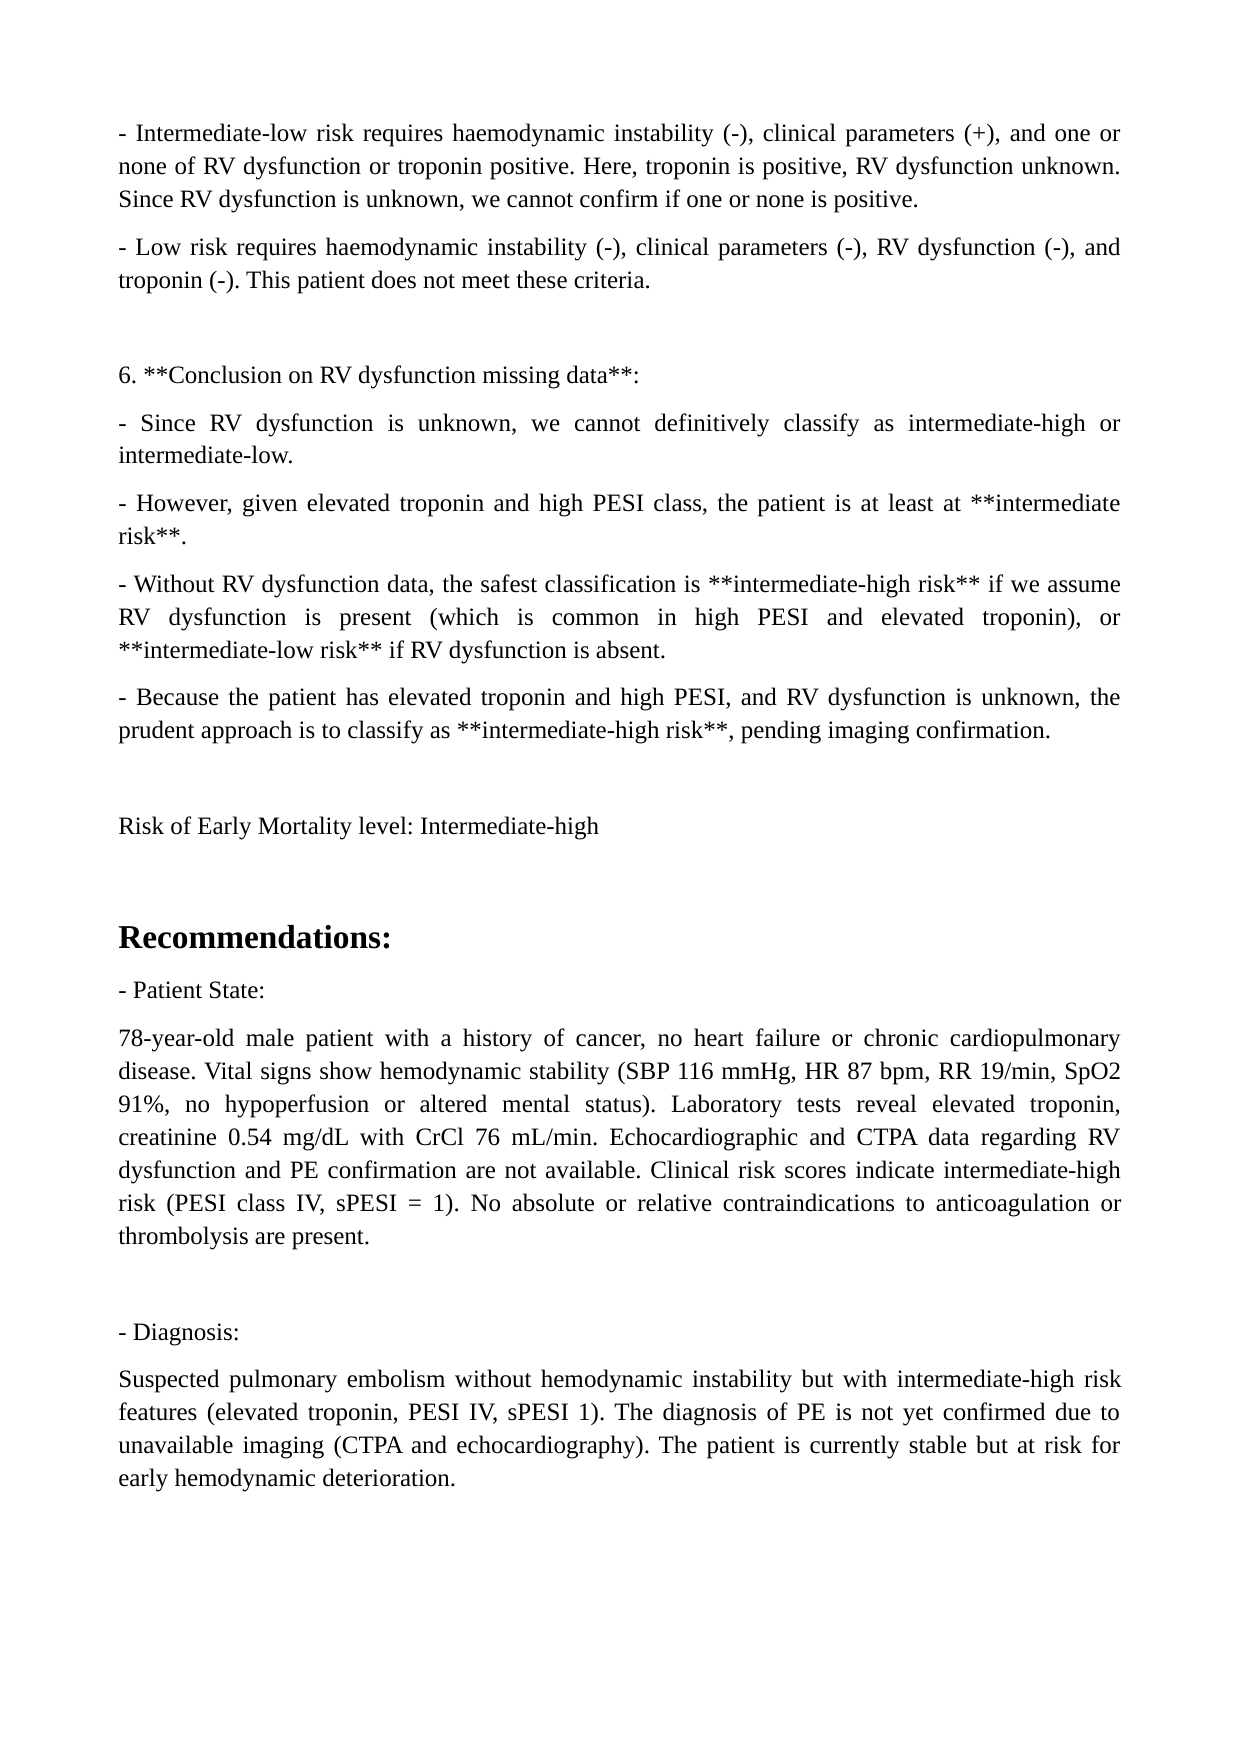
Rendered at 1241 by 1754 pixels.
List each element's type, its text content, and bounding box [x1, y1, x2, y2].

text Recommendations: [118, 917, 1122, 955]
text - Because the patient has elevated troponin and high PESI, and RV dysfunction is unknown, the prudent approach is to classify as **intermediate-high risk**, pending imaging confirmation. [118, 682, 1122, 744]
text - Without RV dysfunction data, the safest classification is **intermediate-high risk** if we assume RV dysfunction is present (which is common in high PESI and elevated troponin), or **intermediate-low risk** if RV dysfunction is absent. [118, 569, 1122, 664]
text - Low risk requires haemodynamic instability (-), clinical parameters (-), RV dysfunction (-), and troponin (-). This patient does not meet these criteria. [118, 232, 1122, 293]
text - Patient State: [118, 976, 1122, 1004]
text - However, given elevated troponin and high PESI class, the patient is at least at **intermediate risk**. [118, 488, 1122, 550]
text 6. **Conclusion on RV dysfunction missing data**: [118, 360, 1122, 389]
text Suspected pulmonary embolism without hemodynamic instability but with intermediate-high risk features (elevated troponin, PESI IV, sPESI 1). The diagnosis of PE is not yet confirmed due to unavailable imaging (CTPA and echocardiography). The patient is currently stable but at risk for early hemodynamic deterioration. [118, 1364, 1122, 1492]
text - Since RV dysfunction is unknown, we cannot definitively classify as intermediate-high or intermediate-low. [118, 408, 1122, 469]
text Risk of Early Mortality level: Intermediate-high [118, 811, 1122, 839]
text - Diagnosis: [118, 1317, 1122, 1345]
text - Intermediate-low risk requires haemodynamic instability (-), clinical parameters (+), and one or none of RV dysfunction or troponin positive. Here, troponin is positive, RV dysfunction unknown. Since RV dysfunction is unknown, we cannot confirm if one or none is positive. [118, 118, 1122, 213]
text 78-year-old male patient with a history of cancer, no heart failure or chronic cardiopulmonary disease. Vital signs show hemodynamic stability (SBP 116 mmHg, HR 87 bpm, RR 19/min, SpO2 91%, no hypoperfusion or altered mental status). Laboratory tests reveal elevated troponin, creatinine 0.54 mg/dL with CrCl 76 mL/min. Echocardiographic and CTPA data regarding RV dysfunction and PE confirmation are not available. Clinical risk scores indicate intermediate-high risk (PESI class IV, sPESI = 1). No absolute or relative contraindications to anticoagulation or thrombolysis are present. [118, 1023, 1122, 1250]
